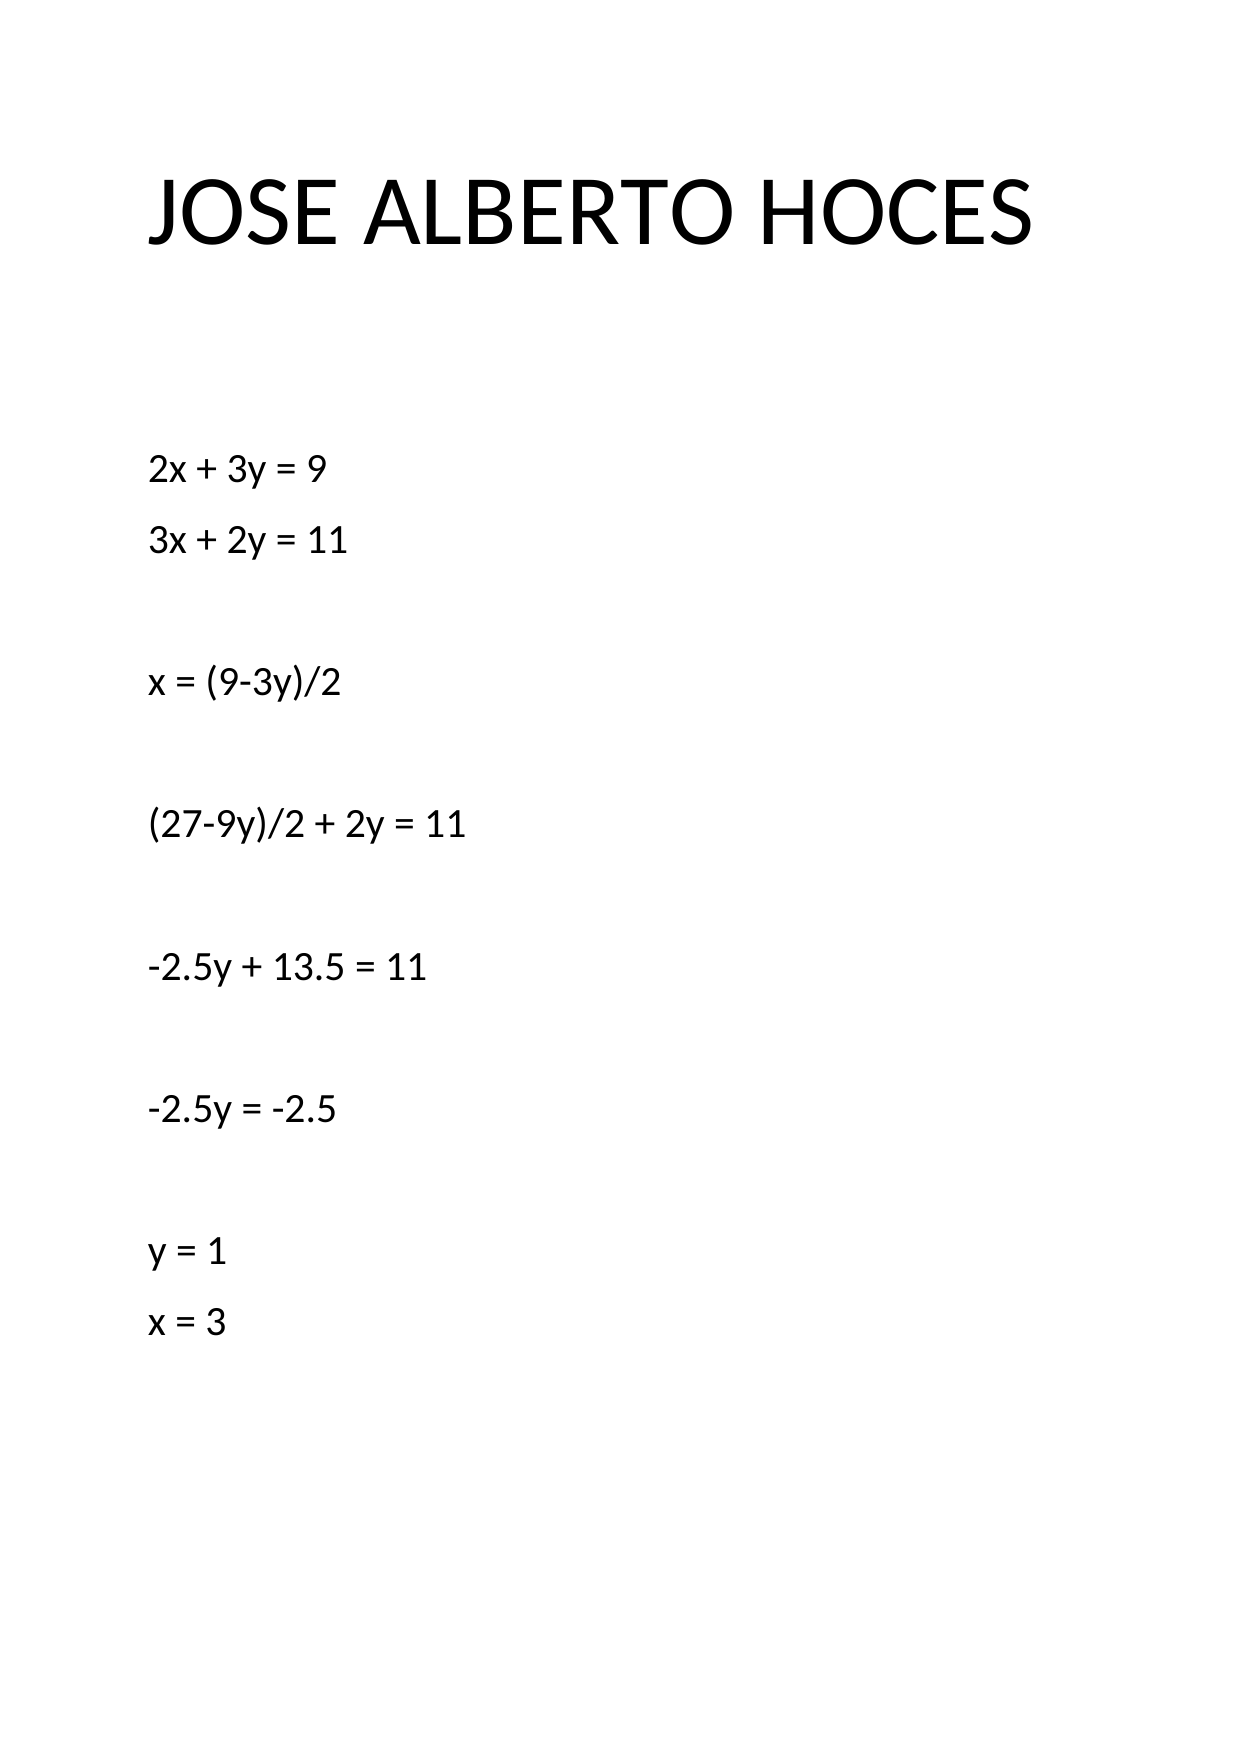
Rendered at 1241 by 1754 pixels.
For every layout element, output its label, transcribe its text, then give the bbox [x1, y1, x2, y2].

text JOSE ALBERTO HOCES [148, 148, 1093, 270]
text x = 3 [148, 1295, 1093, 1346]
text (27-9y)/2 + 2y = 11 [148, 797, 1093, 848]
text 2x + 3y = 9 [148, 442, 1093, 493]
text -2.5y = -2.5 [148, 1082, 1093, 1132]
text x = (9-3y)/2 [148, 655, 1093, 706]
text y = 1 [148, 1224, 1093, 1274]
text -2.5y + 13.5 = 11 [148, 939, 1093, 990]
text 3x + 2y = 11 [148, 513, 1093, 564]
